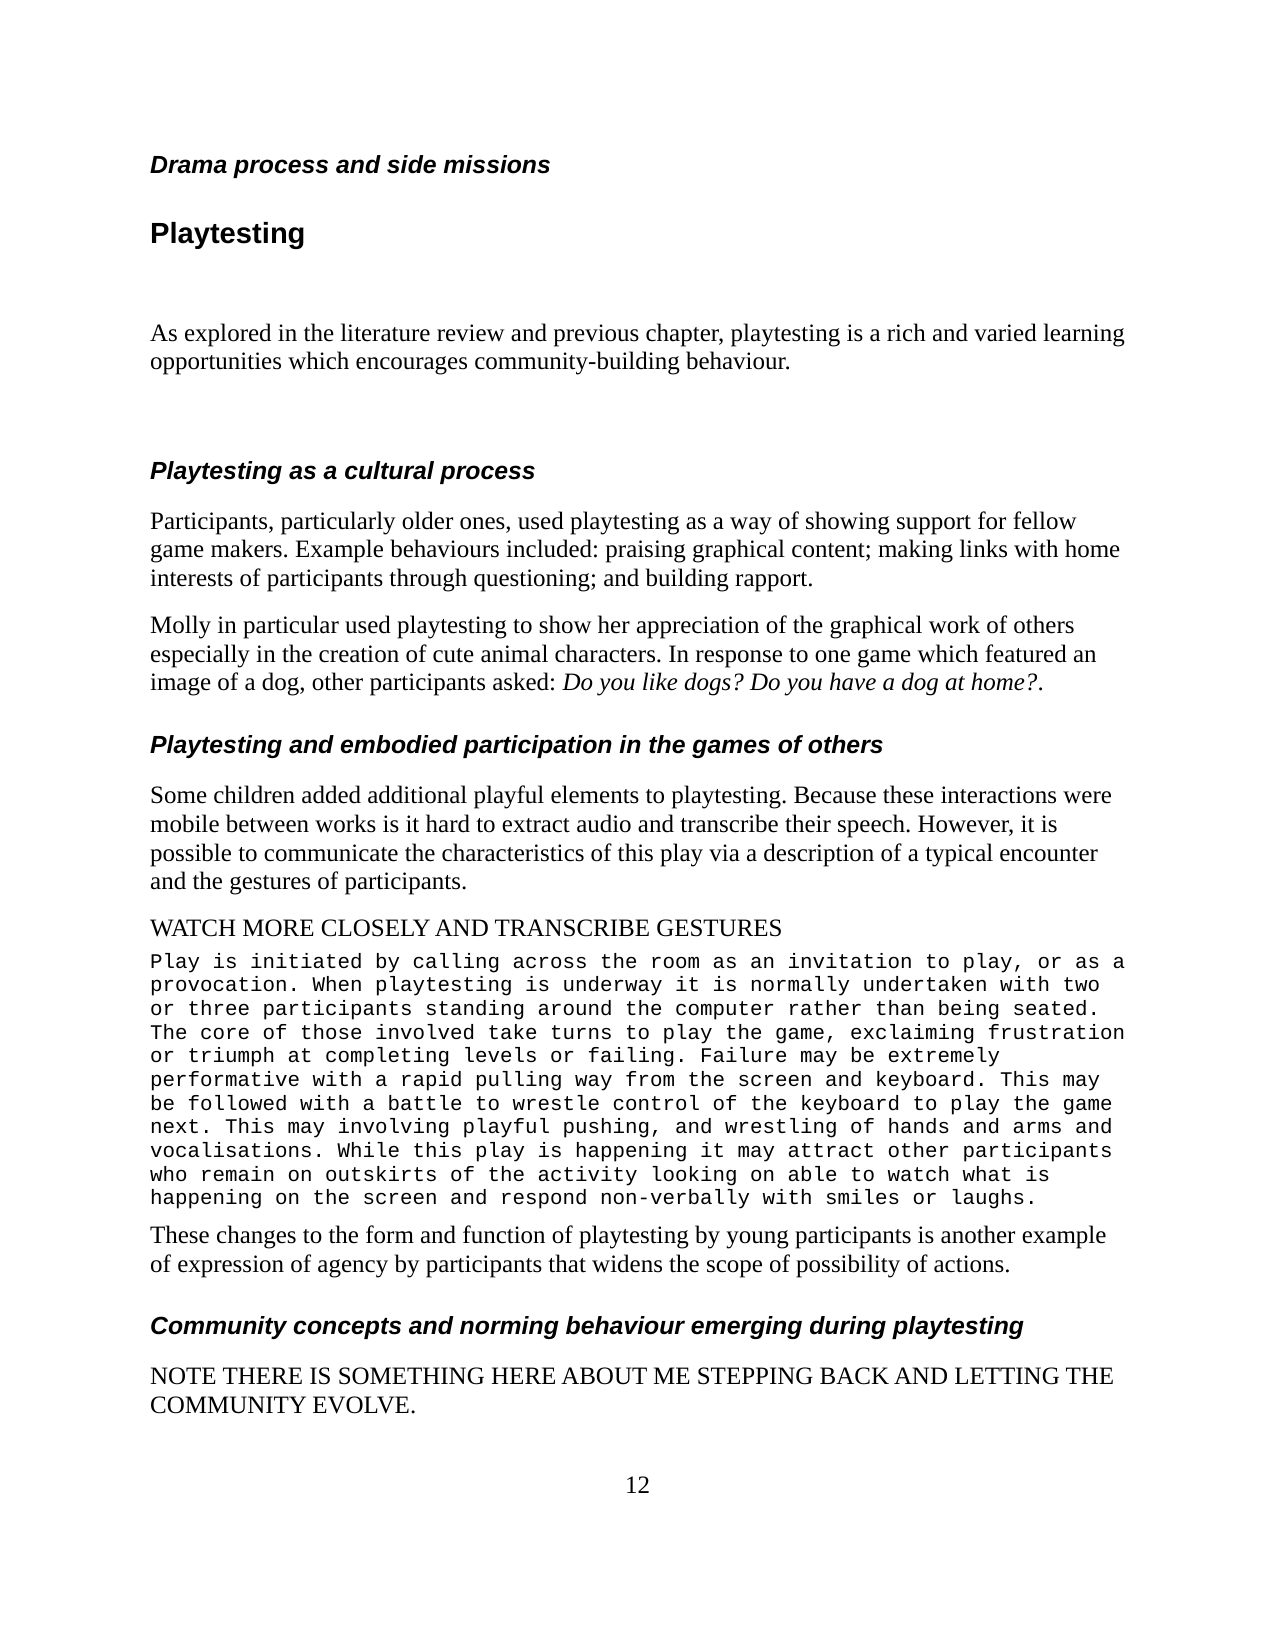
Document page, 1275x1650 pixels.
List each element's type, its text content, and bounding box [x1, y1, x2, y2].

subtitle Community concepts and norming behaviour emerging during playtesting [150, 1311, 1125, 1340]
text NOTE THERE IS SOMETHING HERE ABOUT ME STEPPING BACK AND LETTING THE COMMUNITY EVOLVE. [150, 1361, 1125, 1419]
text As explored in the literature review and previous chapter, playtesting is a rich and varied learning opportunities which encourages community-building behaviour. [150, 318, 1125, 375]
text These changes to the form and function of playtesting by young participants is another example of expression of agency by participants that widens the scope of possibility of actions. [150, 1220, 1125, 1277]
subtitle Playtesting as a cultural process [150, 456, 1125, 484]
text Some children added additional playful elements to playtesting. Because these interactions were mobile between works is it hard to extract audio and transcribe their speech. However, it is possible to communicate the characteristics of this play via a description of a typical encounter and the gestures of participants. [150, 780, 1125, 895]
subtitle Drama process and side missions [150, 150, 1125, 178]
text WATCH MORE CLOSELY AND TRANSCRIBE GESTURES [150, 913, 1125, 942]
subtitle Playtesting and embodied participation in the games of others [150, 730, 1125, 759]
subtitle Playtesting [150, 216, 1125, 249]
text Molly in particular used playtesting to show her appreciation of the graphical work of others especially in the creation of cute animal characters. In response to one game which featured an image of a dog, other participants asked: Do you like dogs? Do you have a dog at home?. [150, 610, 1125, 696]
text Play is initiated by calling across the room as an invitation to play, or as a provocation. When playtesting is underway it is normally undertaken with two or three participants standing around the computer rather than being seated. The core of those involved take turns to play the game, exclaiming frustration or triumph at completing levels or failing. Failure may be extremely performative with a rapid pulling way from the screen and keyboard. This may be followed with a battle to wrestle control of the keyboard to play the game next. This may involving playful pushing, and wrestling of hands and arms and vocalisations. While this play is happening it may attract other participants who remain on outskirts of the activity looking on able to watch what is happening on the screen and respond non-verbally with smiles or laughs. [150, 951, 1125, 1211]
text Participants, particularly older ones, used playtesting as a way of showing support for fellow game makers. Example behaviours included: praising graphical content; making links with home interests of participants through questioning; and building rapport. [150, 506, 1125, 592]
